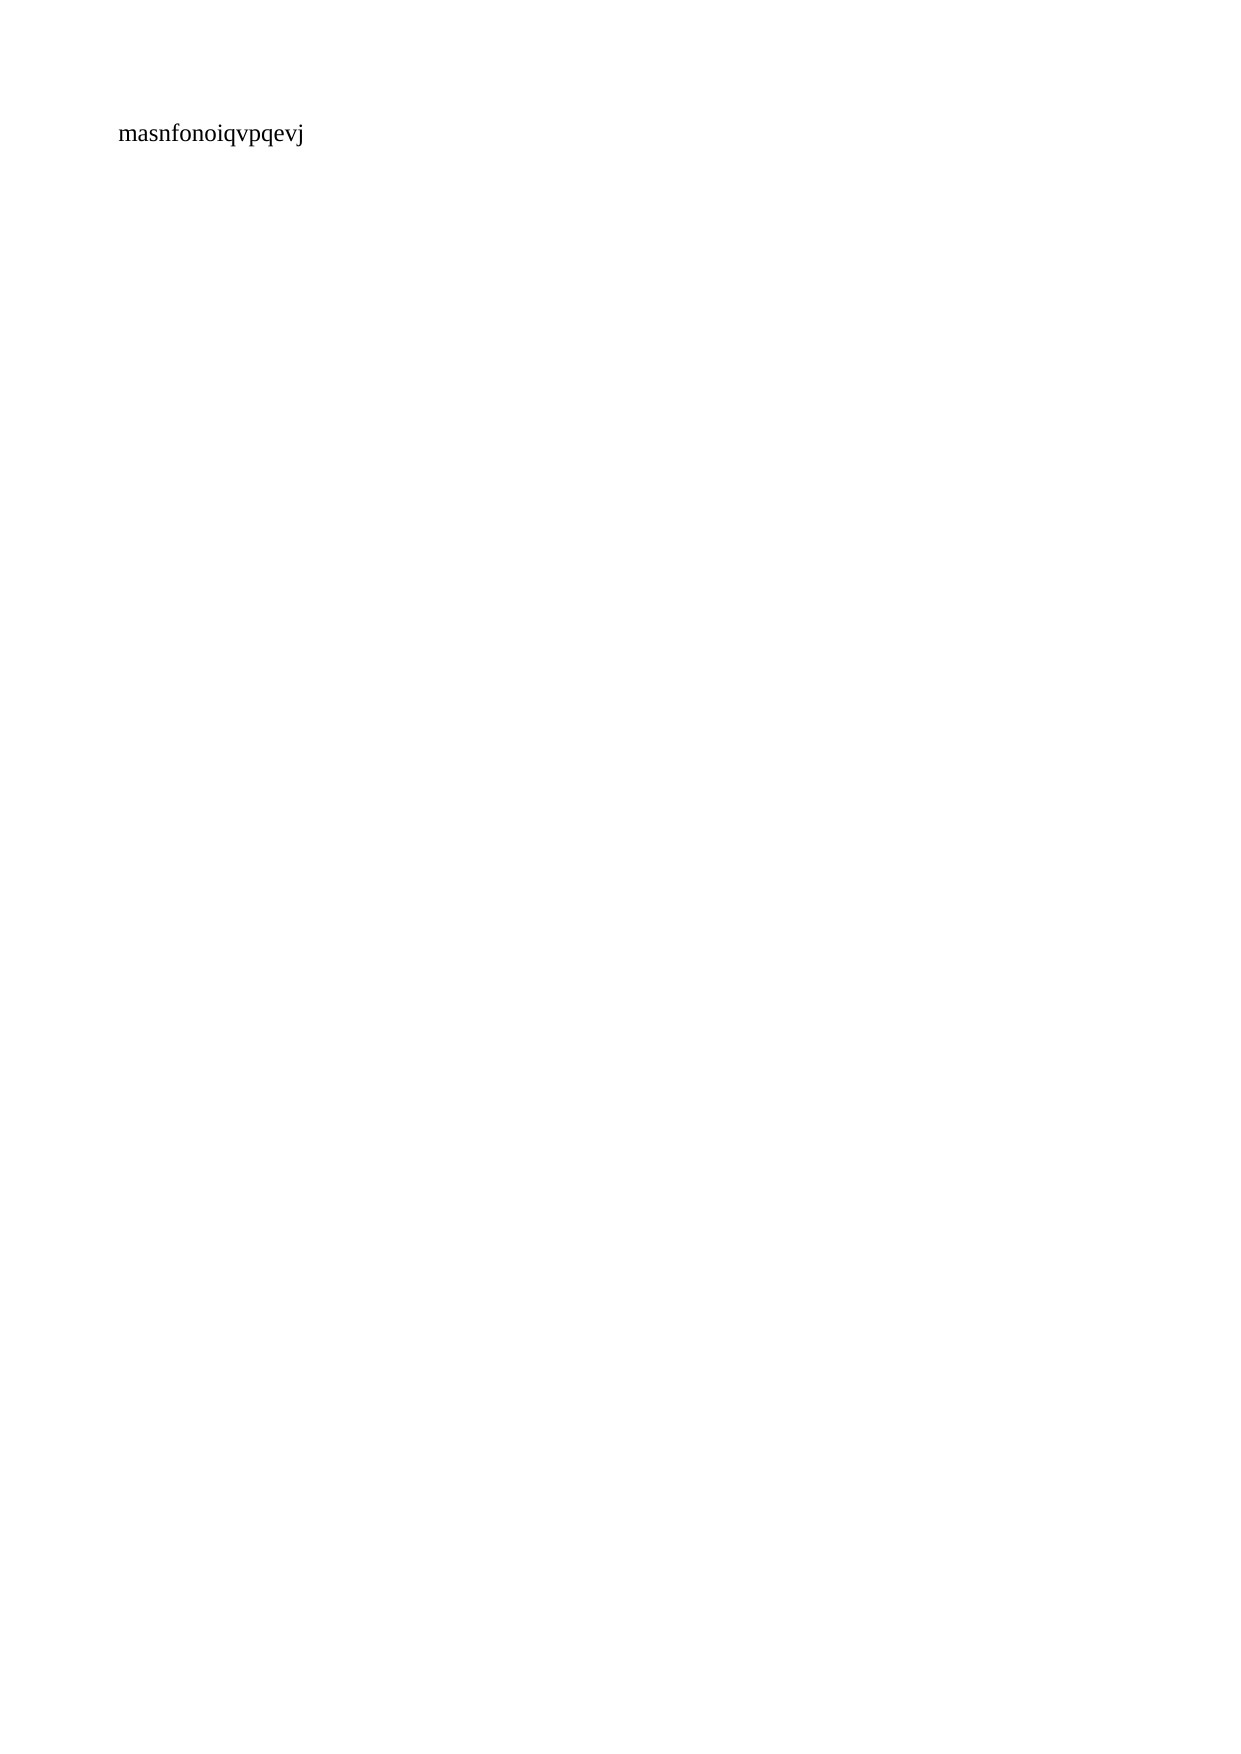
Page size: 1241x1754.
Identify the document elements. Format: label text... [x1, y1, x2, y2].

text masnfonoiqvpqevj [118, 118, 1122, 147]
